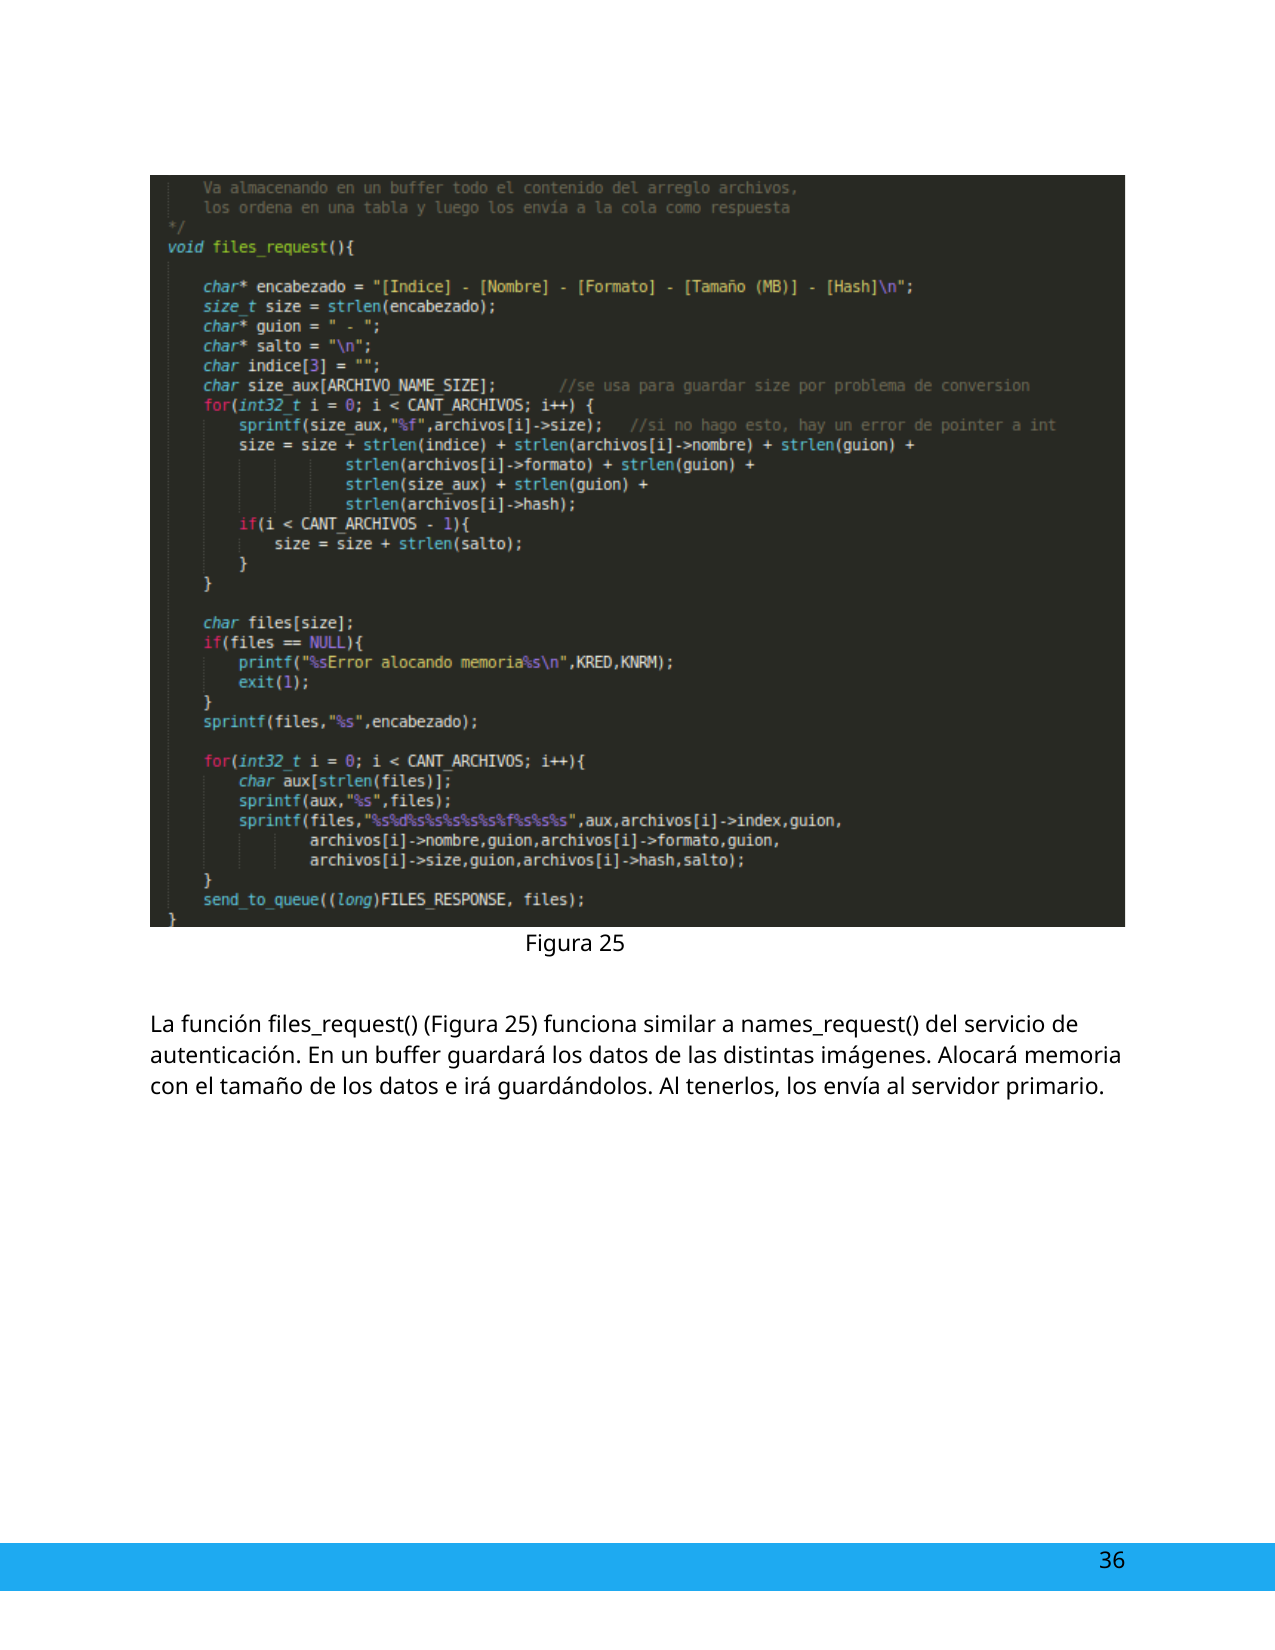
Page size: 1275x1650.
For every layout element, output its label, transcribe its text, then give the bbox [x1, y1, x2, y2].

text Figura 25 [150, 927, 1125, 958]
text [150, 154, 1125, 175]
text La función files_request() (Figura 25) funciona similar a names_request() del servicio de autenticación. En un buffer guardará los datos de las distintas imágenes. Alocará memoria con el tamaño de los datos e irá guardándolos. Al tenerlos, los envía al servidor primario. [150, 1008, 1125, 1102]
picture [150, 175, 1125, 927]
picture [0, 1543, 1275, 1591]
